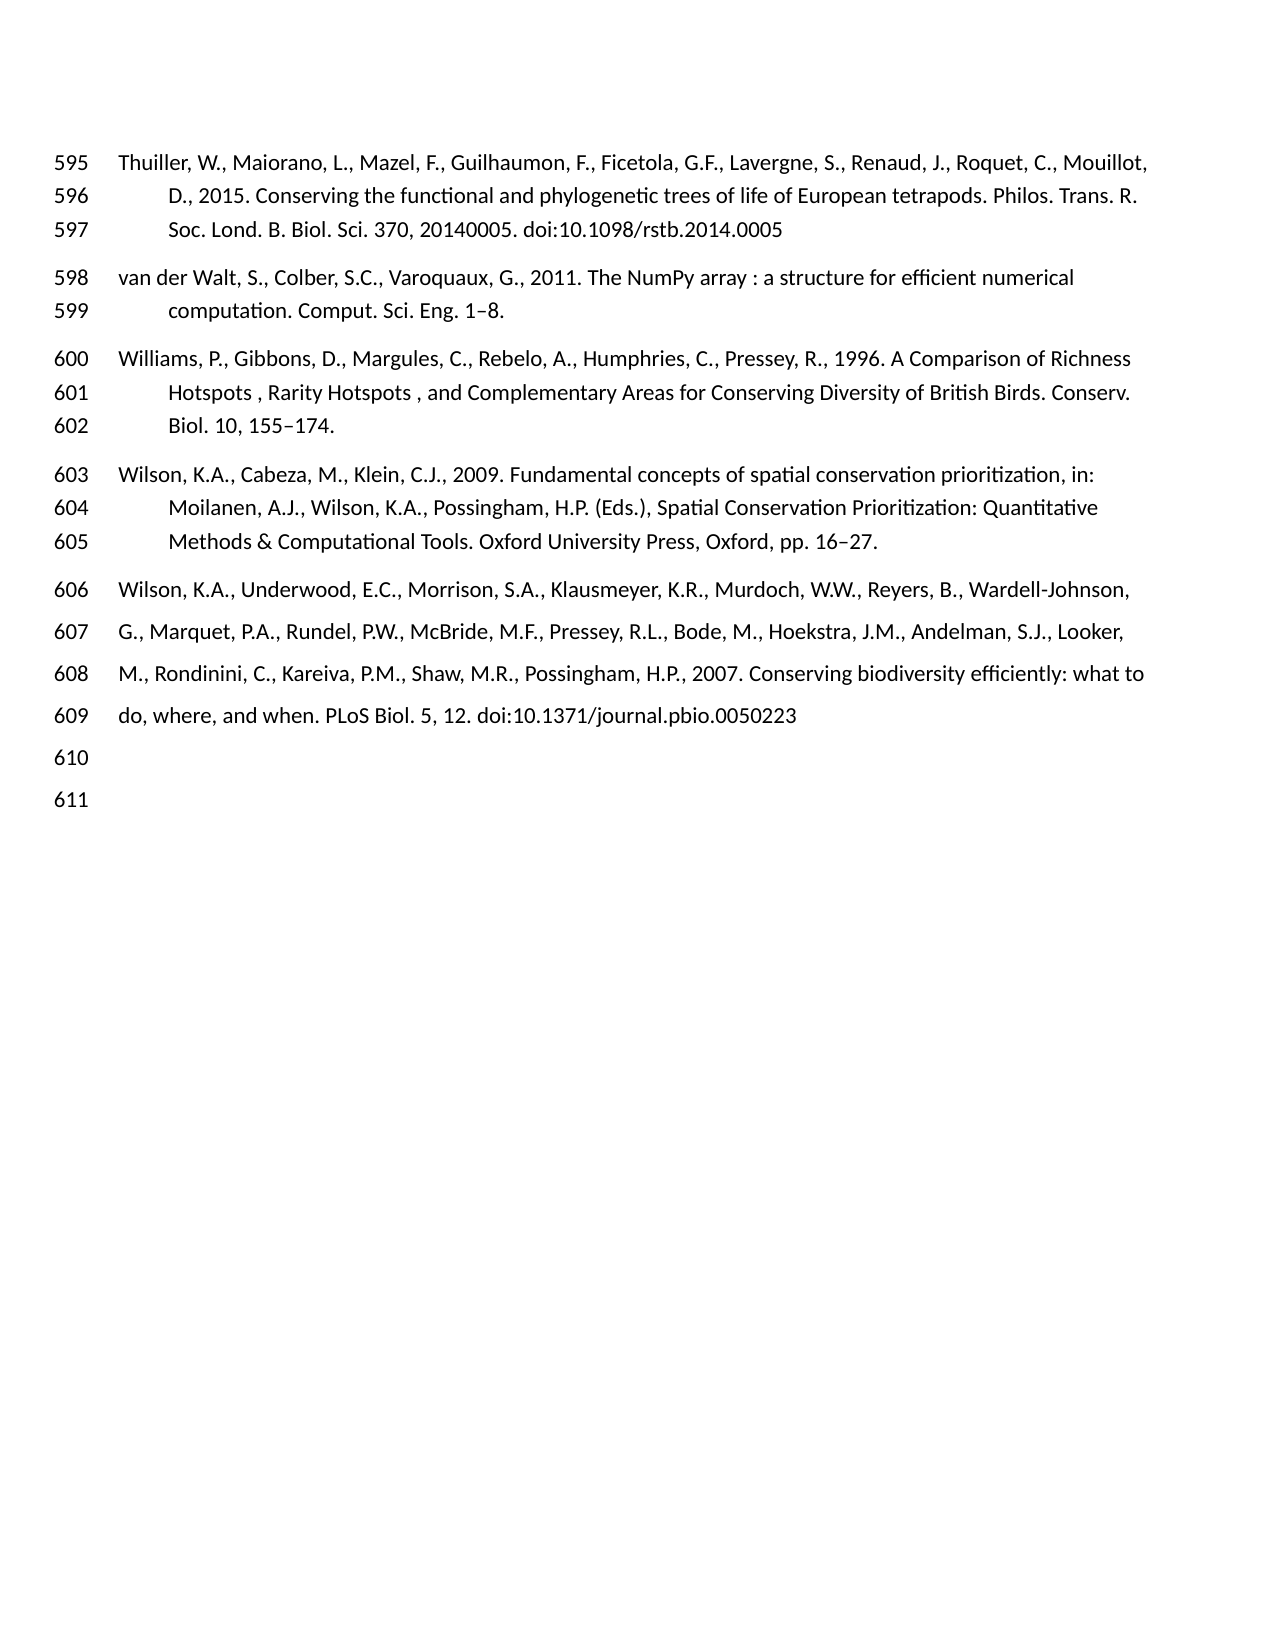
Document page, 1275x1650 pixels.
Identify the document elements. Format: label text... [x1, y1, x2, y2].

text van der Walt, S., Colber, S.C., Varoquaux, G., 2011. The NumPy array : a structure for efficient numerical computation. Comput. Sci. Eng. 1–8. [118, 263, 1157, 324]
text Thuiller, W., Maiorano, L., Mazel, F., Guilhaumon, F., Ficetola, G.F., Lavergne, S., Renaud, J., Roquet, C., Mouillot, D., 2015. Conserving the functional and phylogenetic trees of life of European tetrapods. Philos. Trans. R. Soc. Lond. B. Biol. Sci. 370, 20140005. doi:10.1098/rstb.2014.0005 [118, 148, 1157, 243]
text Wilson, K.A., Underwood, E.C., Morrison, S.A., Klausmeyer, K.R., Murdoch, W.W., Reyers, B., Wardell-Johnson, G., Marquet, P.A., Rundel, P.W., McBride, M.F., Pressey, R.L., Bode, M., Hoekstra, J.M., Andelman, S.J., Looker, M., Rondinini, C., Kareiva, P.M., Shaw, M.R., Possingham, H.P., 2007. Conserving biodiversity efficiently: what to do, where, and when. PLoS Biol. 5, 12. doi:10.1371/journal.pbio.0050223 [118, 575, 1157, 729]
text Williams, P., Gibbons, D., Margules, C., Rebelo, A., Humphries, C., Pressey, R., 1996. A Comparison of Richness Hotspots , Rarity Hotspots , and Complementary Areas for Conserving Diversity of British Birds. Conserv. Biol. 10, 155–174. [118, 344, 1157, 439]
text Wilson, K.A., Cabeza, M., Klein, C.J., 2009. Fundamental concepts of spatial conservation prioritization, in: Moilanen, A.J., Wilson, K.A., Possingham, H.P. (Eds.), Spatial Conservation Prioritization: Quantitative Methods & Computational Tools. Oxford University Press, Oxford, pp. 16–27. [118, 460, 1157, 555]
